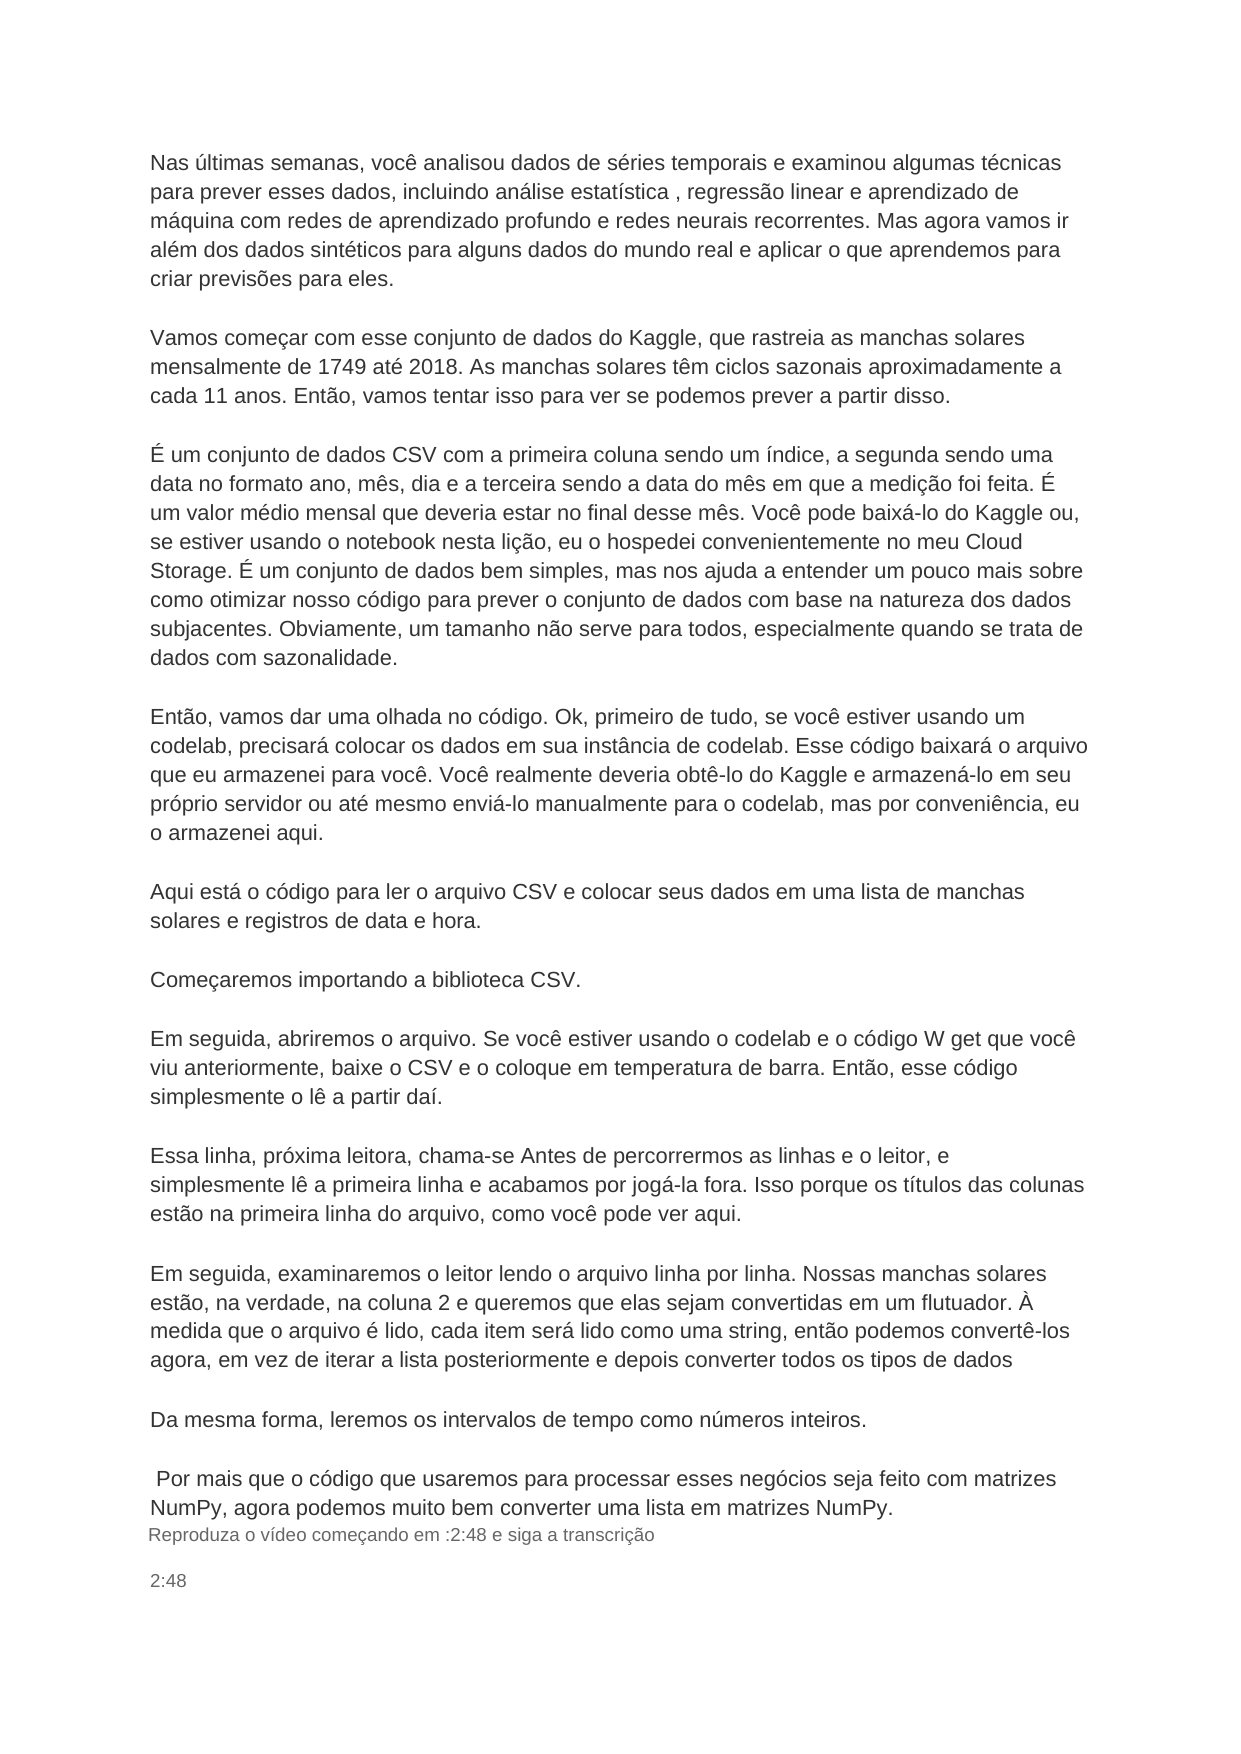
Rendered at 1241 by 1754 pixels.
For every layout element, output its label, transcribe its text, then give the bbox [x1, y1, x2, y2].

text Reproduza o vídeo começando em :2:48 e siga a transcrição [148, 1523, 1092, 1545]
text Da mesma forma, leremos os intervalos de tempo como números inteiros. [150, 1406, 1090, 1432]
text Essa linha, próxima leitora, chama-se Antes de percorrermos as linhas e o leitor, e simplesmente lê a primeira linha e acabamos por jogá-la fora. Isso porque os títulos das colunas estão na primeira linha do arquivo, como você pode ver aqui. [150, 1143, 1090, 1226]
text Começaremos importando a biblioteca CSV. [150, 967, 1090, 992]
text Em seguida, examinaremos o leitor lendo o arquivo linha por linha. Nossas manchas solares estão, na verdade, na coluna 2 e queremos que elas sejam convertidas em um flutuador. À medida que o arquivo é lido, cada item será lido como uma string, então podemos convertê-los agora, em vez de iterar a lista posteriormente e depois converter todos os tipos de dados [150, 1260, 1090, 1372]
text Vamos começar com esse conjunto de dados do Kaggle, que rastreia as manchas solares mensalmente de 1749 até 2018. As manchas solares têm ciclos sazonais aproximadamente a cada 11 anos. Então, vamos tentar isso para ver se podemos prever a partir disso. [150, 325, 1090, 408]
text 2:48 [150, 1570, 1090, 1592]
text É um conjunto de dados CSV com a primeira coluna sendo um índice, a segunda sendo uma data no formato ano, mês, dia e a terceira sendo a data do mês em que a medição foi feita. É um valor médio mensal que deveria estar no final desse mês. Você pode baixá-lo do Kaggle ou, se estiver usando o notebook nesta lição, eu o hospedei convenientemente no meu Cloud Storage. É um conjunto de dados bem simples, mas nos ajuda a entender um pouco mais sobre como otimizar nosso código para prever o conjunto de dados com base na natureza dos dados subjacentes. Obviamente, um tamanho não serve para todos, especialmente quando se trata de dados com sazonalidade. [150, 442, 1090, 670]
text Por mais que o código que usaremos para processar esses negócios seja feito com matrizes NumPy, agora podemos muito bem converter uma lista em matrizes NumPy. [150, 1466, 1090, 1520]
text Então, vamos dar uma olhada no código. Ok, primeiro de tudo, se você estiver usando um codelab, precisará colocar os dados em sua instância de codelab. Esse código baixará o arquivo que eu armazenei para você. Você realmente deveria obtê-lo do Kaggle e armazená-lo em seu próprio servidor ou até mesmo enviá-lo manualmente para o codelab, mas por conveniência, eu o armazenei aqui. [150, 704, 1090, 845]
text Em seguida, abriremos o arquivo. Se você estiver usando o codelab e o código W get que você viu anteriormente, baixe o CSV e o coloque em temperatura de barra. Então, esse código simplesmente o lê a partir daí. [150, 1026, 1090, 1109]
text Aqui está o código para ler o arquivo CSV e colocar seus dados em uma lista de manchas solares e registros de data e hora. [150, 879, 1090, 933]
text Nas últimas semanas, você analisou dados de séries temporais e examinou algumas técnicas para prever esses dados, incluindo análise estatística , regressão linear e aprendizado de máquina com redes de aprendizado profundo e redes neurais recorrentes. Mas agora vamos ir além dos dados sintéticos para alguns dados do mundo real e aplicar o que aprendemos para criar previsões para eles. [150, 150, 1090, 291]
